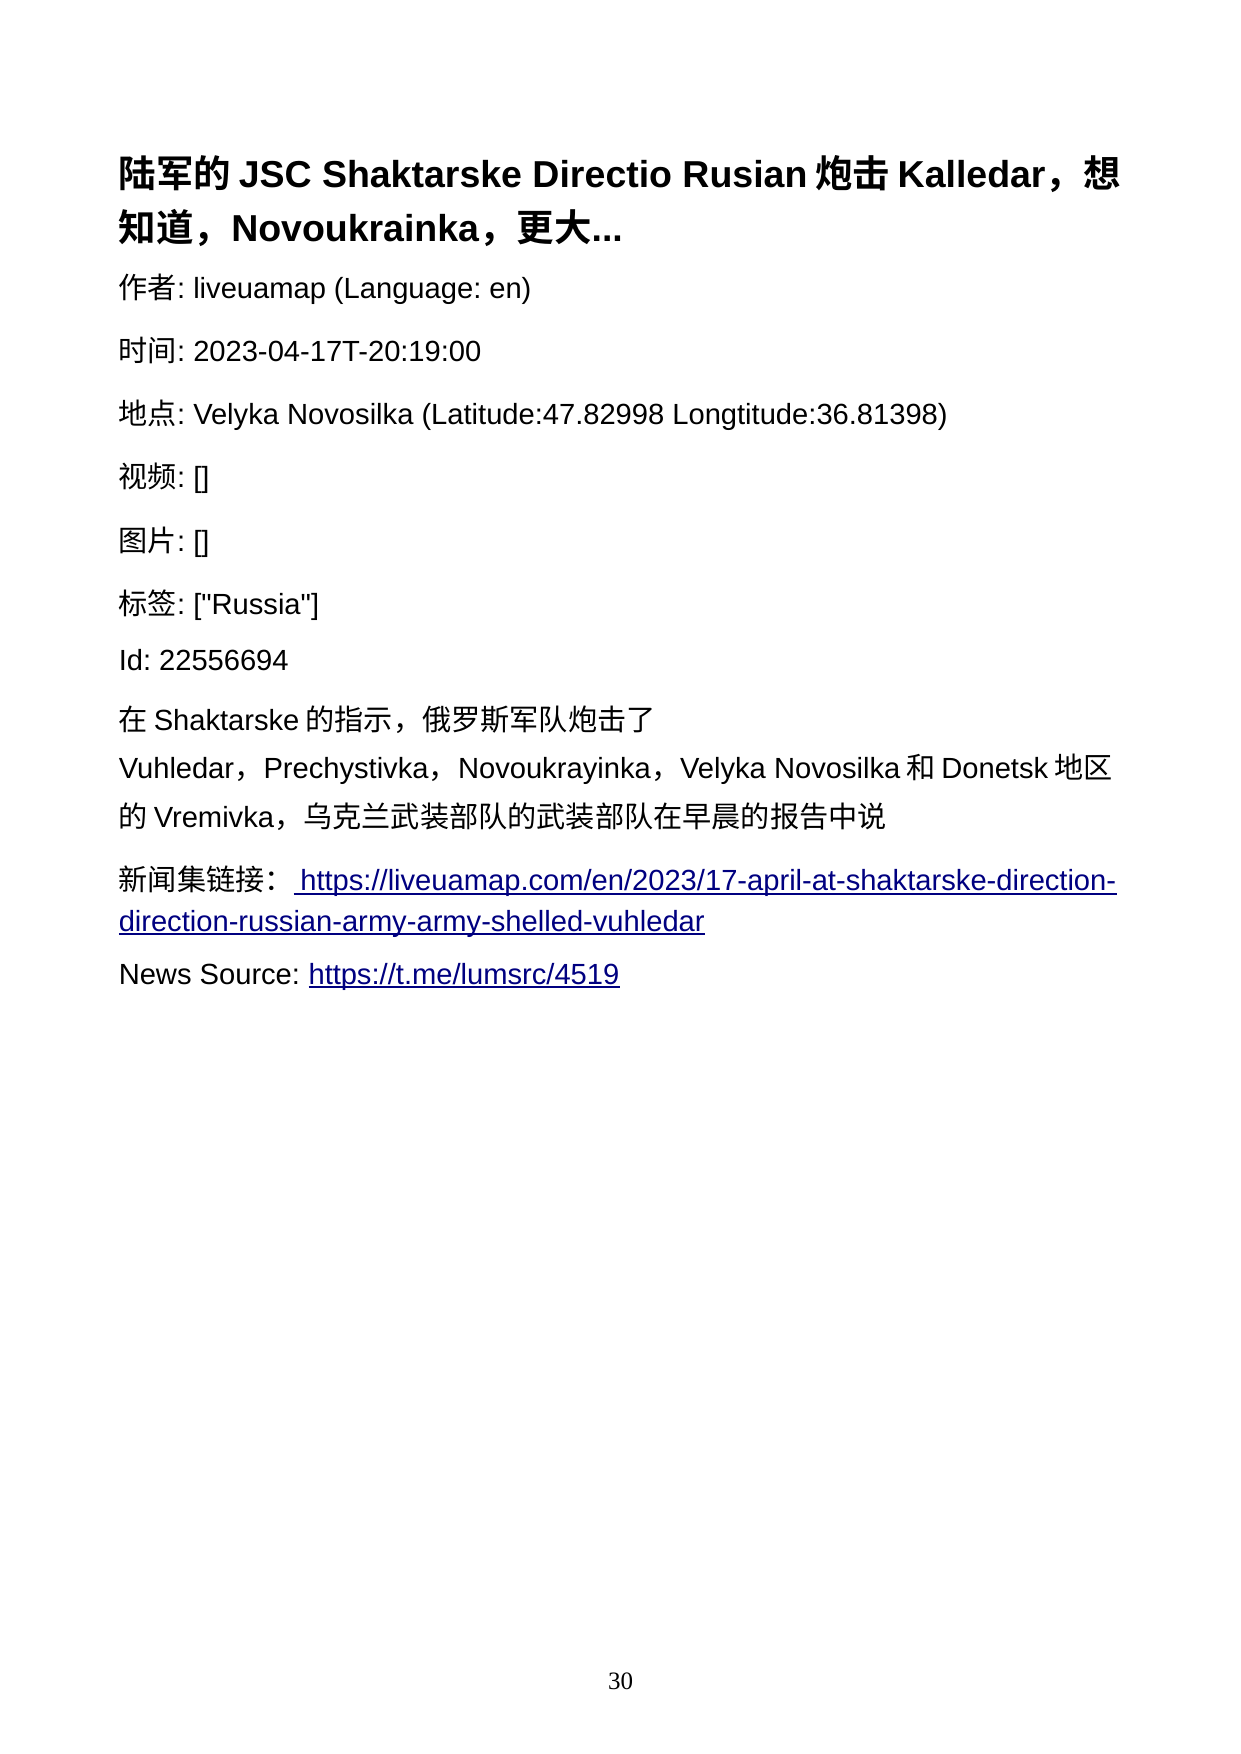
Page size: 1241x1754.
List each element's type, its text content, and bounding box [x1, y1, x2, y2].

text 地点: Velyka Novosilka (Latitude:47.82998 Longtitude:36.81398) [118, 391, 1122, 433]
text 在Shaktarske的指示，俄罗斯军队炮击了Vuhledar，Prechystivka，Novoukrayinka，Velyka Novosilka和Donetsk地区的Vremivka，乌克兰武装部队的武装部队在早晨的报告中说 [118, 696, 1122, 836]
subtitle 陆军的JSC Shaktarske Directio Rusian炮击Kalledar，想知道，Novoukrainka，更大... [118, 143, 1122, 252]
text 时间: 2023-04-17T-20:19:00 [118, 328, 1122, 370]
text 新闻集链接： https://liveuamap.com/en/2023/17-april-at-shaktarske-direction-direction-russian-army-army-shelled-vuhledar [118, 857, 1122, 937]
text 图片: [] [118, 517, 1122, 559]
text News Source: https://t.me/lumsrc/4519 [118, 957, 1122, 991]
text 作者: liveuamap (Language: en) [118, 264, 1122, 307]
text Id: 22556694 [118, 643, 1122, 677]
text 标签: ["Russia"] [118, 580, 1122, 622]
text 视频: [] [118, 454, 1122, 496]
